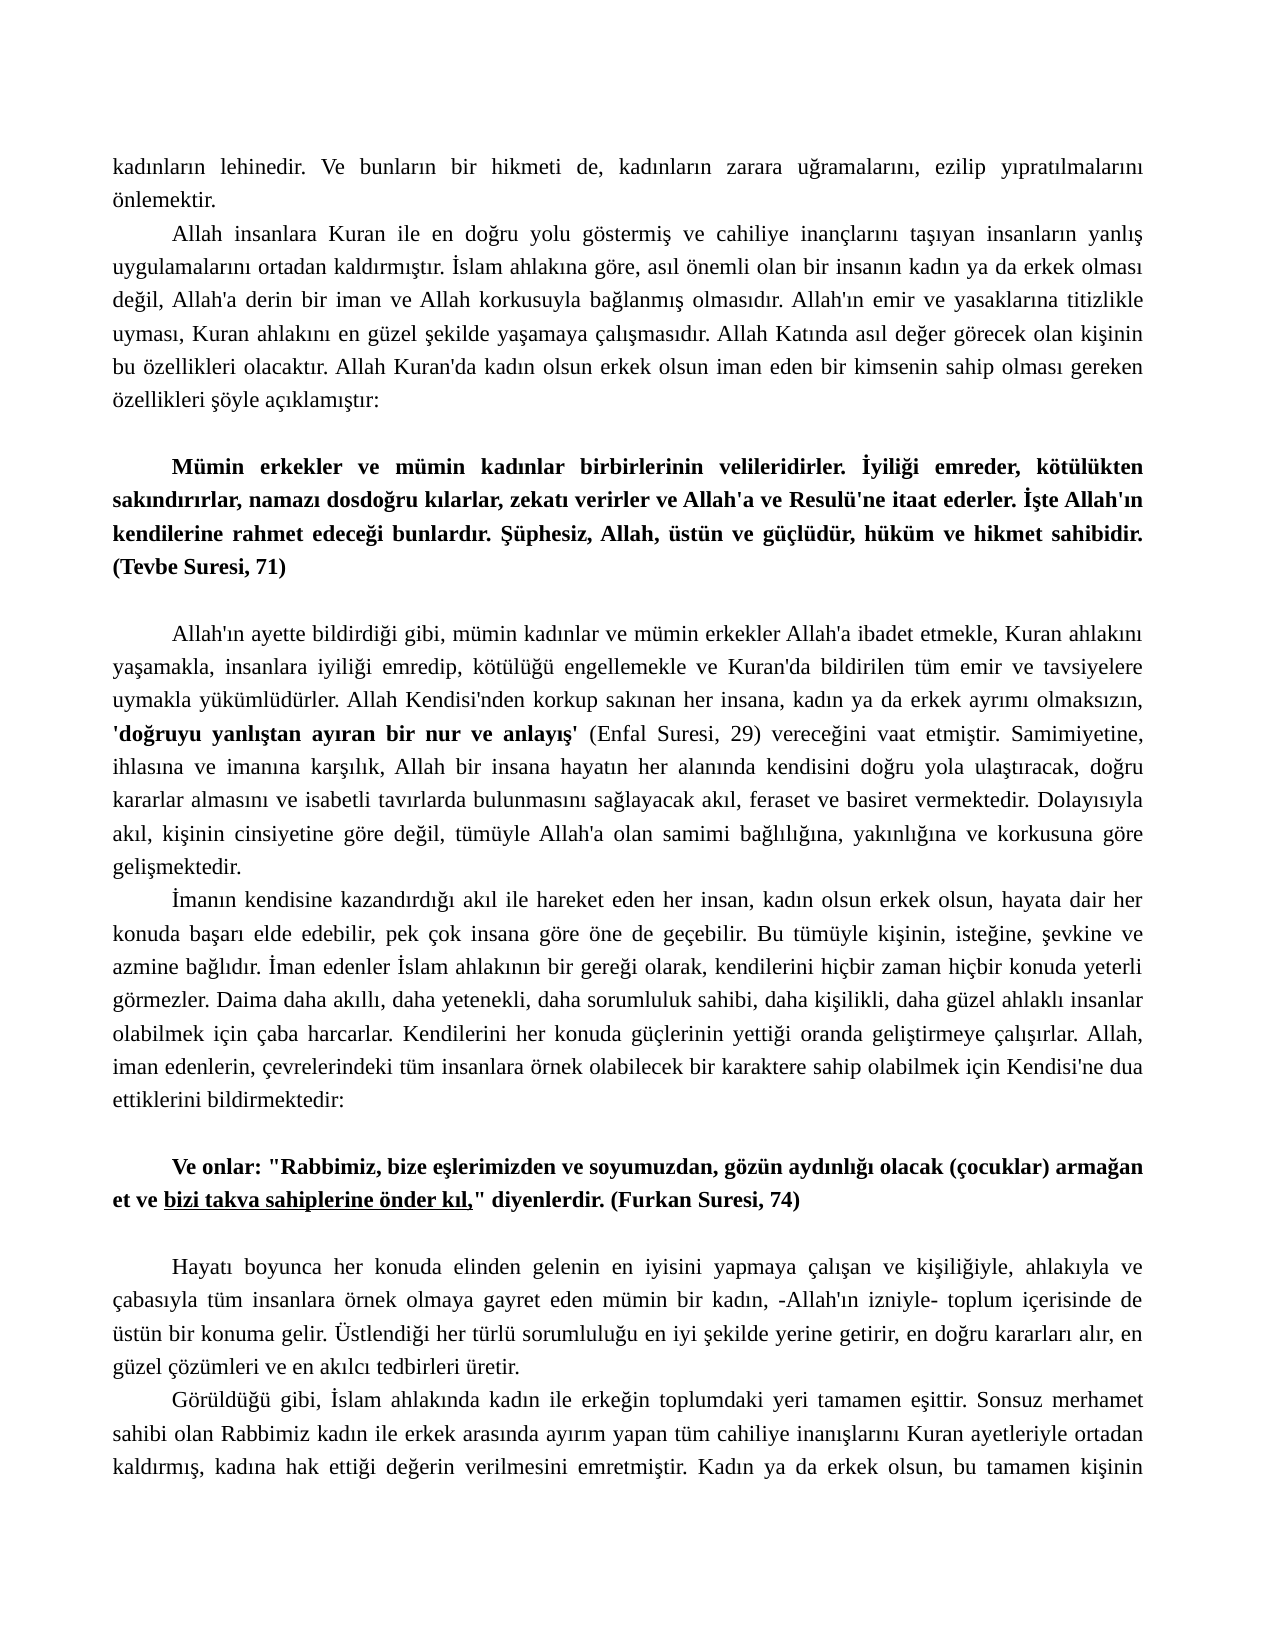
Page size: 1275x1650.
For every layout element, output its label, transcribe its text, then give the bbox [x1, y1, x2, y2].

text Allah'ın ayette bildirdiği gibi, mümin kadınlar ve mümin erkekler Allah'a ibadet etmekle, Kuran ahlakını yaşamakla, insanlara iyiliği emredip, kötülüğü engellemekle ve Kuran'da bildirilen tüm emir ve tavsiyelere uymakla yükümlüdürler. Allah Kendisi'nden korkup sakınan her insana, kadın ya da erkek ayrımı olmaksızın, 'doğruyu yanlıştan ayıran bir nur ve anlayış' (Enfal Suresi, 29) vereceğini vaat etmiştir. Samimiyetine, ihlasına ve imanına karşılık, Allah bir insana hayatın her alanında kendisini doğru yola ulaştıracak, doğru kararlar almasını ve isabetli tavırlarda bulunmasını sağlayacak akıl, feraset ve basiret vermektedir. Dolayısıyla akıl, kişinin cinsiyetine göre değil, tümüyle Allah'a olan samimi bağlılığına, yakınlığına ve korkusuna göre gelişmektedir. [112, 614, 1145, 881]
text Görüldüğü gibi, İslam ahlakında kadın ile erkeğin toplumdaki yeri tamamen eşittir. Sonsuz merhamet sahibi olan Rabbimiz kadın ile erkek arasında ayırım yapan tüm cahiliye inanışlarını Kuran ayetleriyle ortadan kaldırmış, kadına hak ettiği değerin verilmesini emretmiştir. Kadın ya da erkek olsun, bu tamamen kişinin [112, 1381, 1145, 1481]
text Hayatı boyunca her konuda elinden gelenin en iyisini yapmaya çalışan ve kişiliğiyle, ahlakıyla ve çabasıyla tüm insanlara örnek olmaya gayret eden mümin bir kadın, -Allah'ın izniyle- toplum içerisinde de üstün bir konuma gelir. Üstlendiği her türlü sorumluluğu en iyi şekilde yerine getirir, en doğru kararları alır, en güzel çözümleri ve en akılcı tedbirleri üretir. [112, 1248, 1145, 1381]
text Allah insanlara Kuran ile en doğru yolu göstermiş ve cahiliye inançlarını taşıyan insanların yanlış uygulamalarını ortadan kaldırmıştır. İslam ahlakına göre, asıl önemli olan bir insanın kadın ya da erkek olması değil, Allah'a derin bir iman ve Allah korkusuyla bağlanmış olmasıdır. Allah'ın emir ve yasaklarına titizlikle uyması, Kuran ahlakını en güzel şekilde yaşamaya çalışmasıdır. Allah Katında asıl değer görecek olan kişinin bu özellikleri olacaktır. Allah Kuran'da kadın olsun erkek olsun iman eden bir kimsenin sahip olması gereken özellikleri şöyle açıklamıştır: [112, 214, 1145, 414]
text Ve onlar: "Rabbimiz, bize eşlerimizden ve soyumuzdan, gözün aydınlığı olacak (çocuklar) armağan et ve bizi takva sahiplerine önder kıl," diyenlerdir. (Furkan Suresi, 74) [112, 1148, 1145, 1214]
text İmanın kendisine kazandırdığı akıl ile hareket eden her insan, kadın olsun erkek olsun, hayata dair her konuda başarı elde edebilir, pek çok insana göre öne de geçebilir. Bu tümüyle kişinin, isteğine, şevkine ve azmine bağlıdır. İman edenler İslam ahlakının bir gereği olarak, kendilerini hiçbir zaman hiçbir konuda yeterli görmezler. Daima daha akıllı, daha yetenekli, daha sorumluluk sahibi, daha kişilikli, daha güzel ahlaklı insanlar olabilmek için çaba harcarlar. Kendilerini her konuda güçlerinin yettiği oranda geliştirmeye çalışırlar. Allah, iman edenlerin, çevrelerindeki tüm insanlara örnek olabilecek bir karaktere sahip olabilmek için Kendisi'ne dua ettiklerini bildirmektedir: [112, 881, 1145, 1114]
text kadınların lehinedir. Ve bunların bir hikmeti de, kadınların zarara uğramalarını, ezilip yıpratılmalarını önlemektir. [112, 148, 1145, 214]
text Mümin erkekler ve mümin kadınlar birbirlerinin velileridirler. İyiliği emreder, kötülükten sakındırırlar, namazı dosdoğru kılarlar, zekatı verirler ve Allah'a ve Resulü'ne itaat ederler. İşte Allah'ın kendilerine rahmet edeceği bunlardır. Şüphesiz, Allah, üstün ve güçlüdür, hüküm ve hikmet sahibidir. (Tevbe Suresi, 71) [112, 448, 1145, 581]
